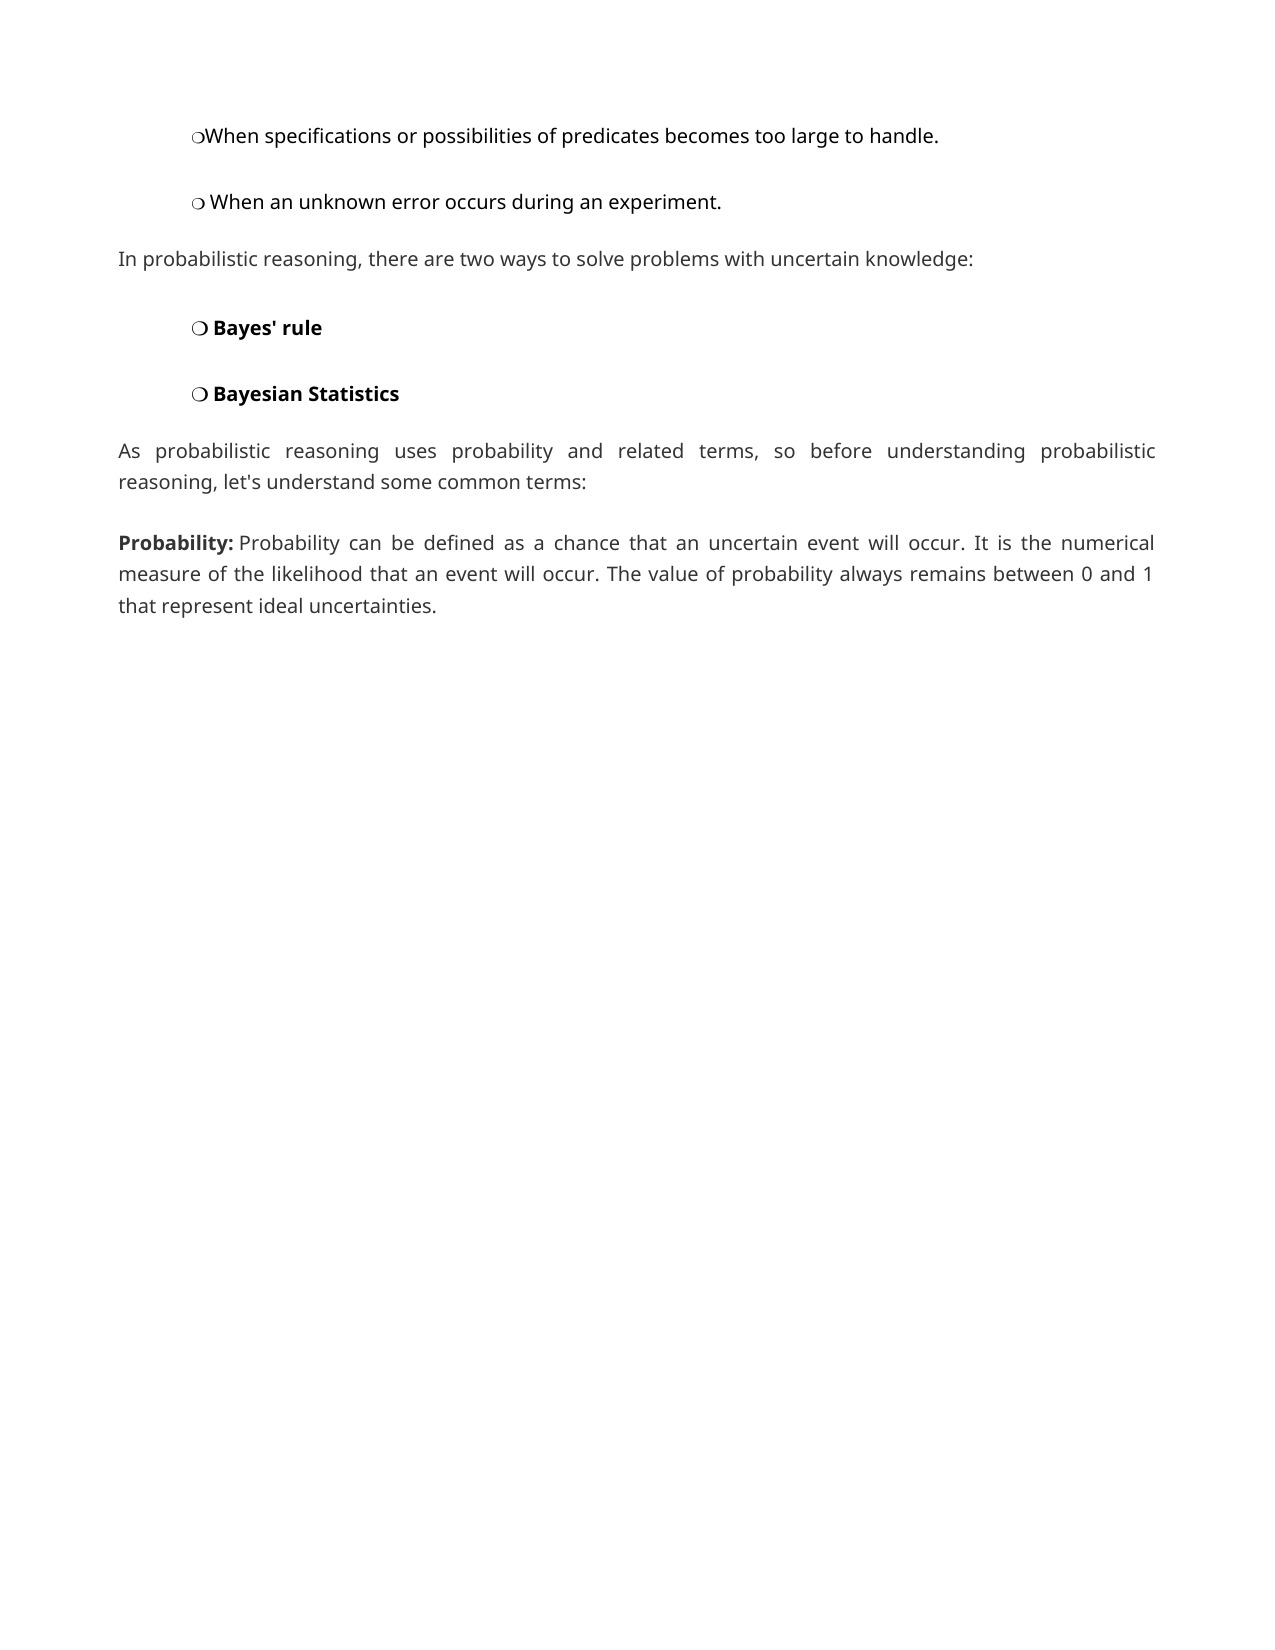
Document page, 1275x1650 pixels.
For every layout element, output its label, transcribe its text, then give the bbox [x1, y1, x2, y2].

text Probability: Probability can be defined as a chance that an uncertain event will occur. It is the numerical measure of the likelihood that an event will occur. The value of probability always remains between 0 and 1 that represent ideal uncertainties. [118, 529, 1157, 619]
list When specifications or possibilities of predicates becomes too large to handle. [118, 118, 1157, 149]
list Bayesian Statistics [118, 376, 1157, 407]
list When an unknown error occurs during an experiment. [118, 184, 1157, 215]
list Bayes' rule [118, 310, 1157, 342]
text As probabilistic reasoning uses probability and related terms, so before understanding probabilistic reasoning, let's understand some common terms: [118, 437, 1157, 496]
text In probabilistic reasoning, there are two ways to solve problems with uncertain knowledge: [118, 244, 1157, 272]
